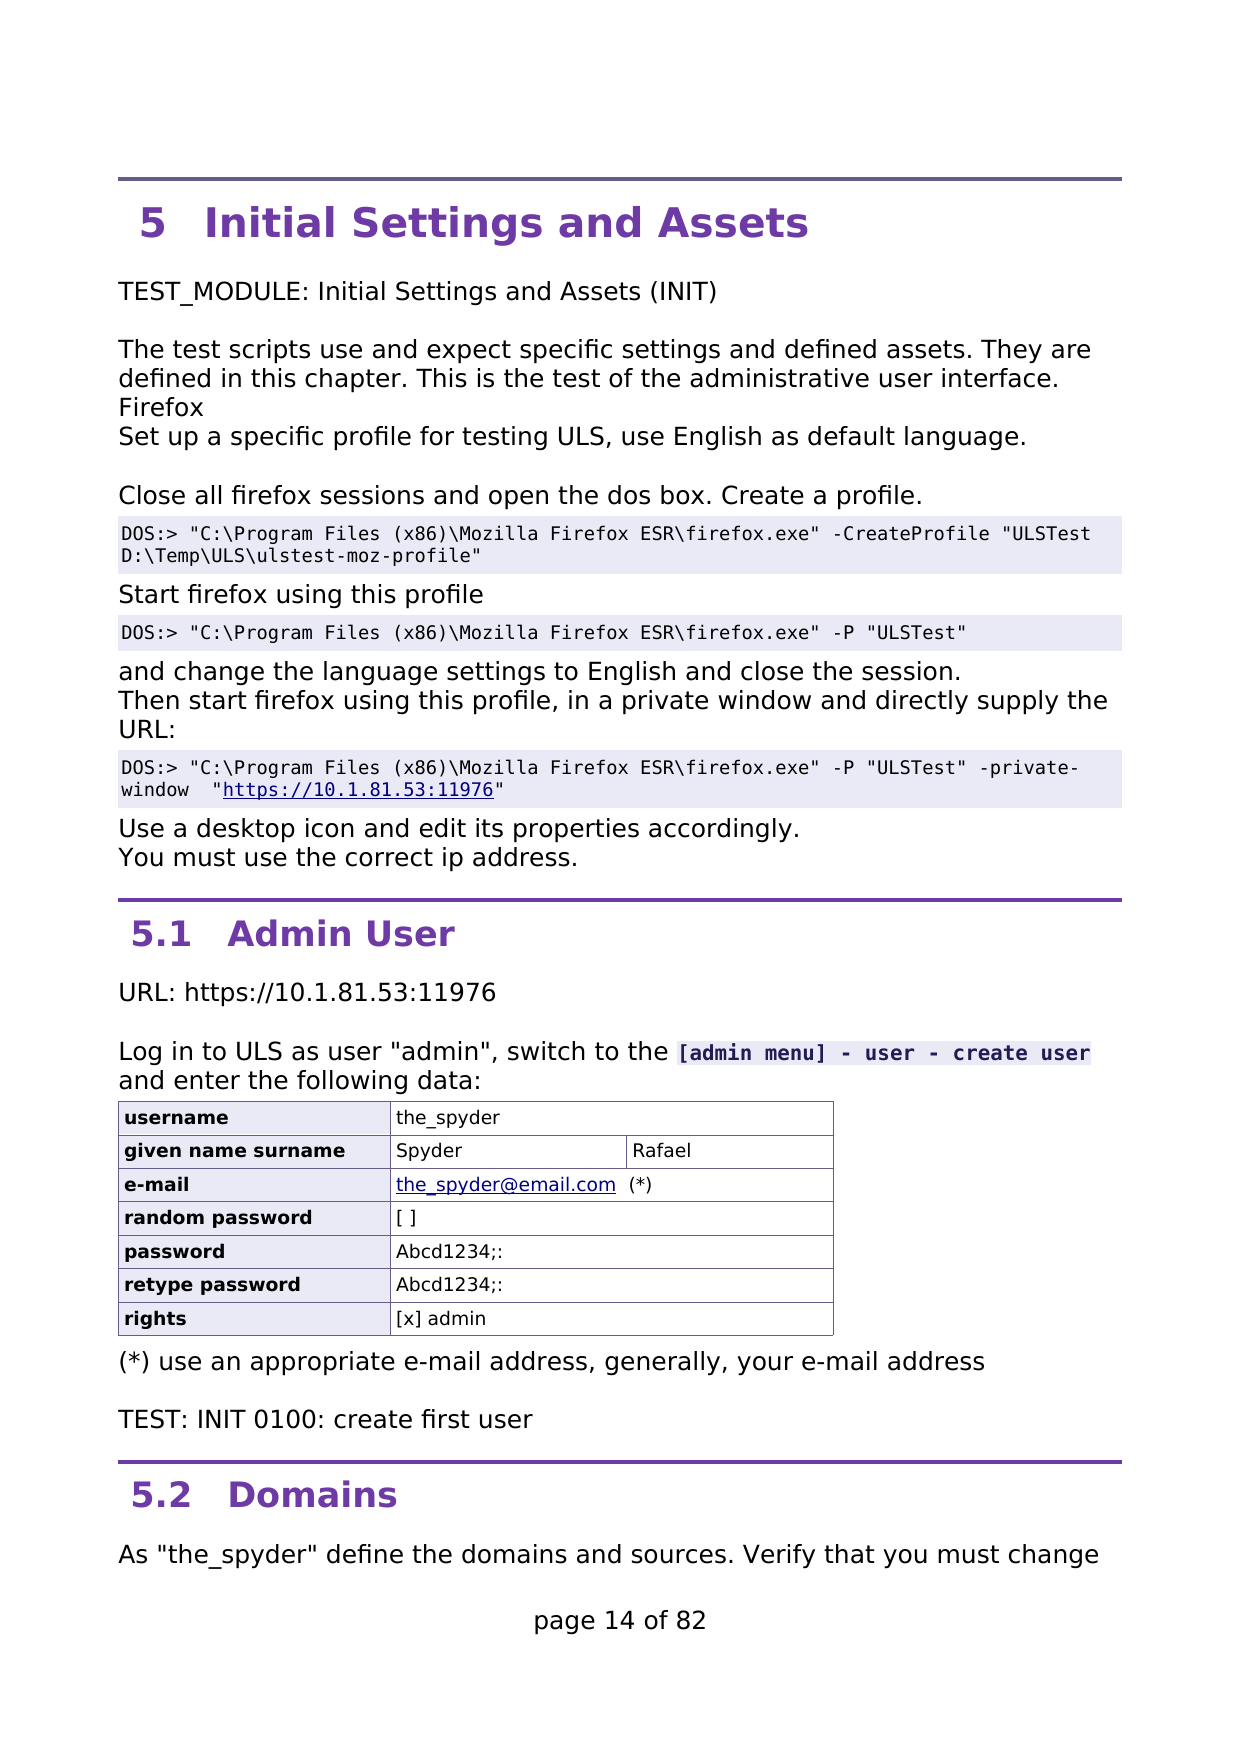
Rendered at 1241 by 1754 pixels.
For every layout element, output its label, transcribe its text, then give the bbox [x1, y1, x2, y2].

table_cell [ ] [391, 1202, 833, 1235]
table_cell random password [119, 1202, 390, 1235]
text (*) use an appropriate e-mail address, generally, your e-mail address [118, 1347, 1122, 1376]
subtitle Domains [118, 1464, 1122, 1528]
table_header username [119, 1102, 390, 1134]
text TEST: INIT 0100: create first user [118, 1405, 1122, 1434]
text As "the_spyder" define the domains and sources. Verify that you must change [118, 1540, 1122, 1569]
text Use a desktop icon and edit its properties accordingly. [118, 814, 1122, 843]
table_cell Rafael [627, 1136, 833, 1168]
text Log in to ULS as user "admin", switch to the [admin menu] - user - create user and enter the following data: [118, 1037, 1122, 1095]
text Set up a specific profile for testing ULS, use English as default language. [118, 422, 1122, 452]
text TEST_MODULE: Initial Settings and Assets (INIT) [118, 277, 1122, 306]
text Then start firefox using this profile, in a private window and directly supply the URL: [118, 686, 1122, 744]
table_cell retype password [119, 1269, 390, 1302]
text DOS:> "C:\Program Files (x86)\Mozilla Firefox ESR\firefox.exe" -CreateProfile "ULSTest D:\Temp\ULS\ulstest-moz-profile" [118, 520, 1122, 570]
text Close all firefox sessions and open the dos box. Create a profile. [118, 481, 1122, 510]
table_header the_spyder [391, 1102, 833, 1134]
text DOS:> "C:\Program Files (x86)\Mozilla Firefox ESR\firefox.exe" -P "ULSTest" [118, 619, 1122, 647]
table_cell Spyder [391, 1136, 626, 1168]
text URL: https://10.1.81.53:11976 [118, 978, 1122, 1008]
text The test scripts use and expect specific settings and defined assets. They are defined in this chapter. This is the test of the administrative user interface. [118, 335, 1122, 393]
table_cell Abcd1234;: [391, 1269, 833, 1302]
table_cell the_spyder@email.com (*) [391, 1169, 833, 1201]
text You must use the correct ip address. [118, 843, 1122, 872]
table_cell password [119, 1236, 390, 1268]
text and change the language settings to English and close the session. [118, 657, 1122, 686]
table_cell [x] admin [391, 1303, 833, 1335]
table_cell rights [119, 1303, 390, 1335]
text DOS:> "C:\Program Files (x86)\Mozilla Firefox ESR\firefox.exe" -P "ULSTest" -private-window "https://10.1.81.53:11976" [118, 755, 1122, 804]
text Start firefox using this profile [118, 580, 1122, 609]
table_cell e-mail [119, 1169, 390, 1201]
text Firefox [118, 393, 1122, 422]
table_cell Abcd1234;: [391, 1236, 833, 1268]
subtitle Admin User [118, 902, 1122, 966]
table_cell given name surname [119, 1136, 390, 1168]
subtitle Initial Settings and Assets [118, 181, 1122, 264]
